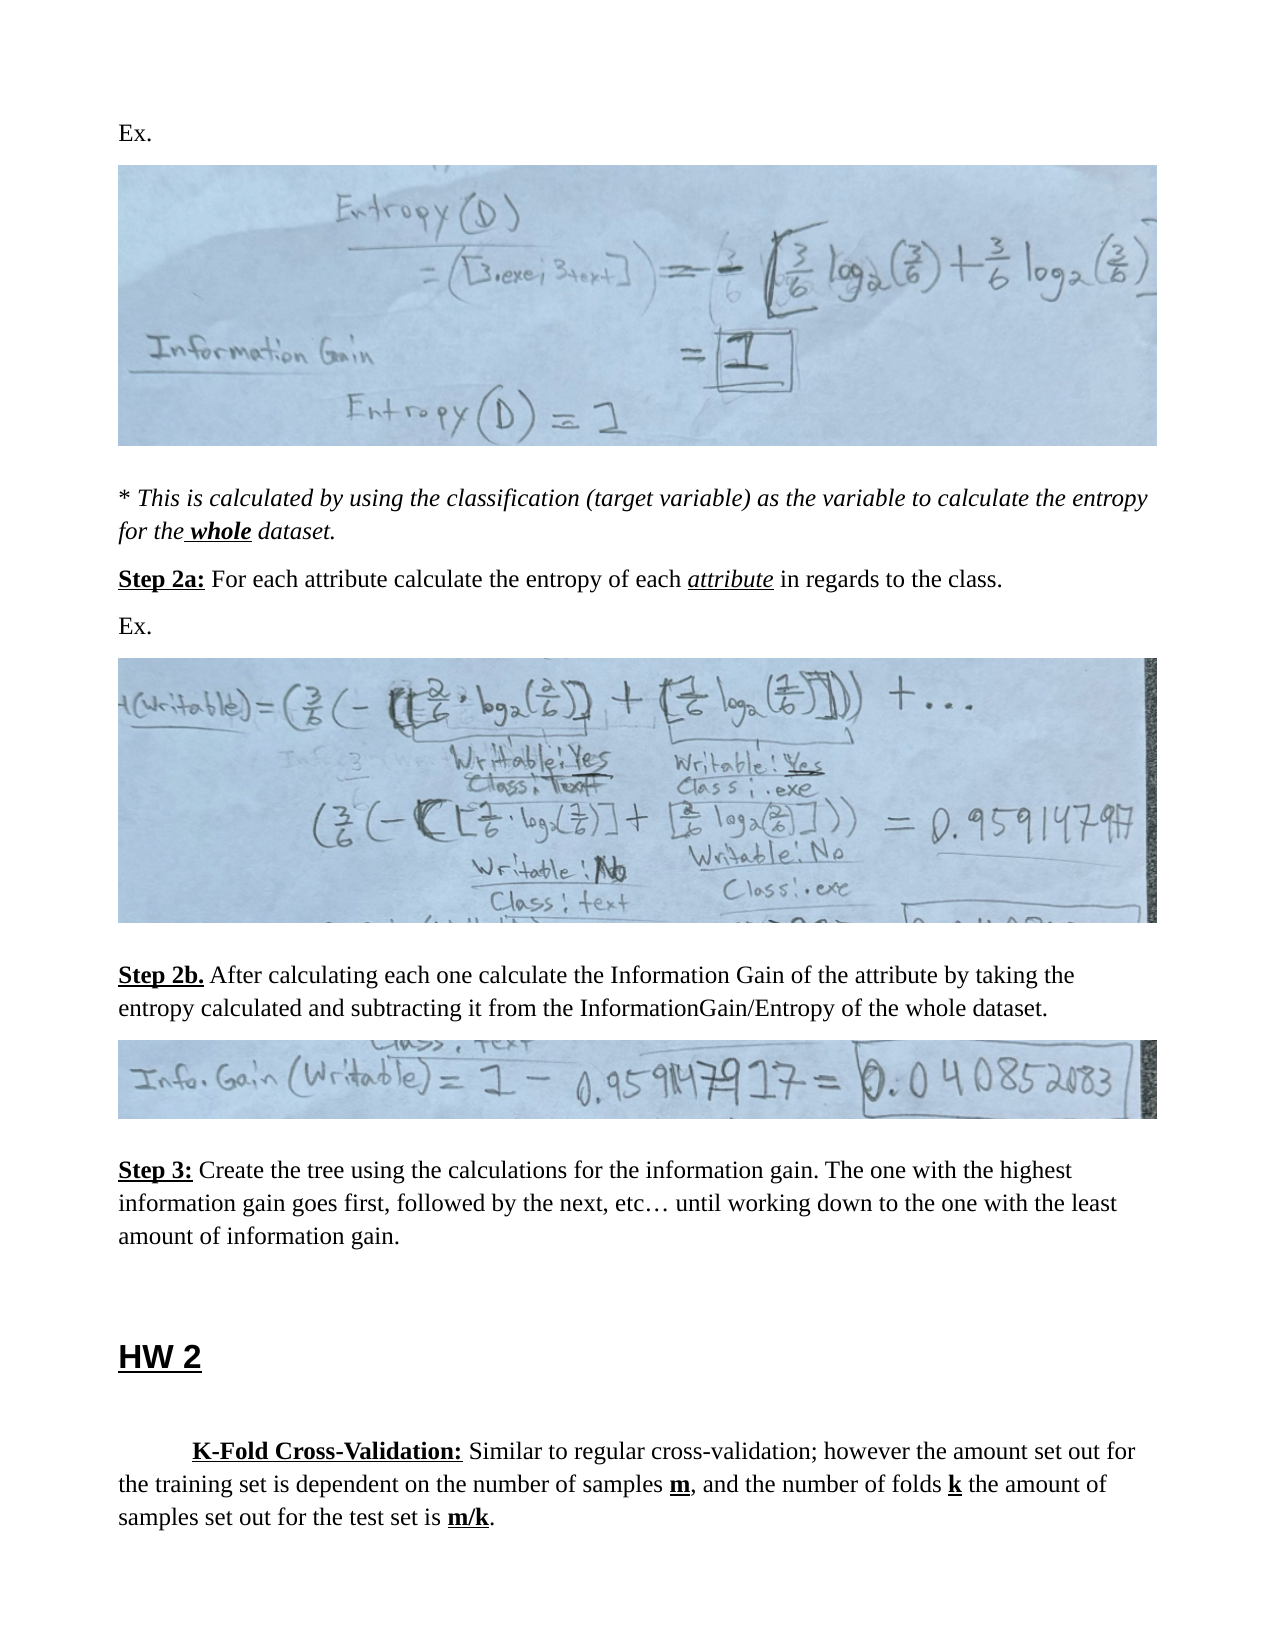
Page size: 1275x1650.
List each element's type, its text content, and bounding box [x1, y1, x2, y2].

text Ex. [118, 118, 1157, 147]
text Step 2b. After calculating each one calculate the Information Gain of the attribute by taking the entropy calculated and subtracting it from the InformationGain/Entropy of the whole dataset. [118, 923, 1157, 1022]
text Ex. [118, 611, 1157, 640]
text Step 3: Create the tree using the calculations for the information gain. The one with the highest information gain goes first, followed by the next, etc… until working down to the one with the least amount of information gain. [118, 1119, 1157, 1250]
text K-Fold Cross-Validation: Similar to regular cross-validation; however the amount set out for the training set is dependent on the number of samples m, and the number of folds k the amount of samples set out for the test set is m/k. [118, 1436, 1157, 1531]
text Step 2a: For each attribute calculate the entropy of each attribute in regards to the class. [118, 564, 1157, 592]
picture [118, 1040, 1157, 1119]
picture [118, 165, 1157, 446]
picture [118, 658, 1157, 923]
subtitle HW 2 [118, 1337, 1157, 1376]
text * This is calculated by using the classification (target variable) as the variable to calculate the entropy for the whole dataset. [118, 446, 1157, 545]
